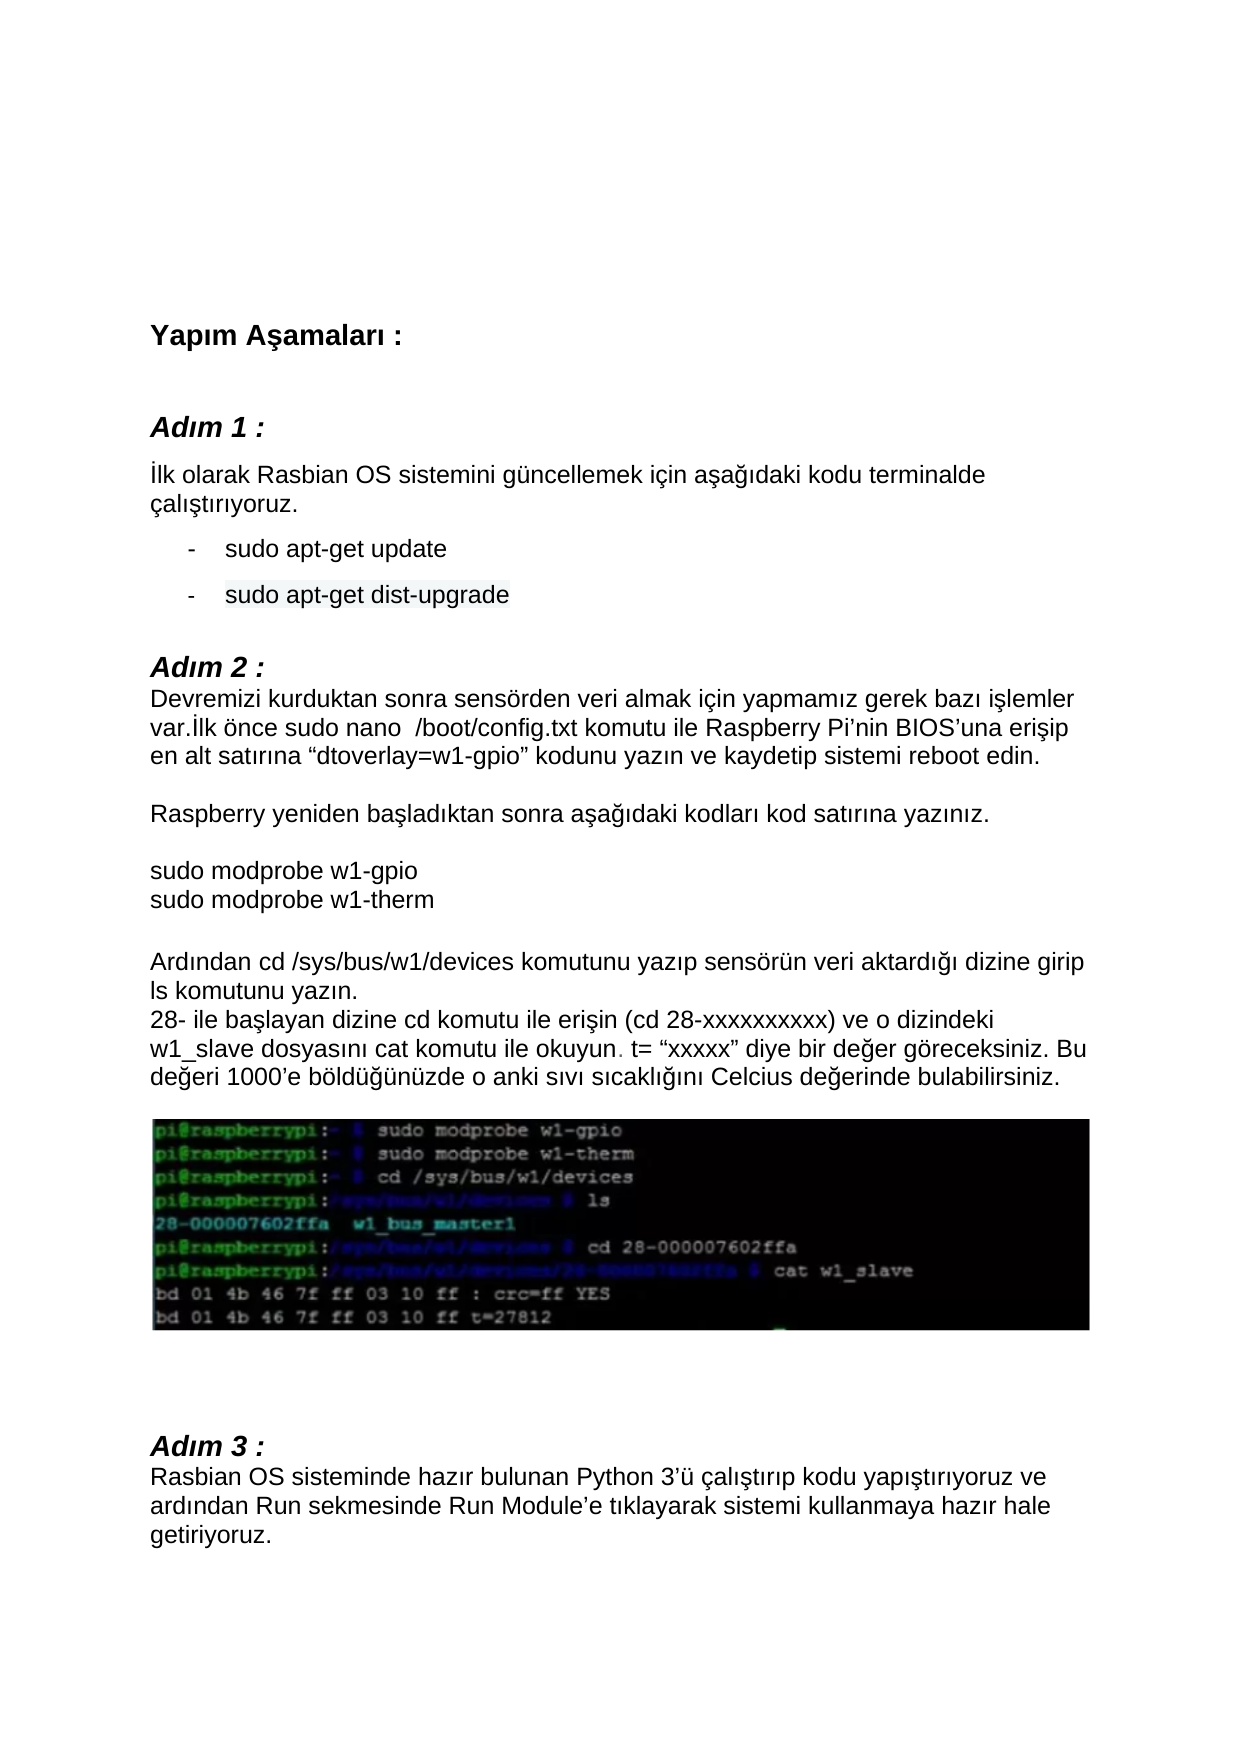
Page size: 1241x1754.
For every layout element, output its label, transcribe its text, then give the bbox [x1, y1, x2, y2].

text İlk olarak Rasbian OS sistemini güncellemek için aşağıdaki kodu terminalde çalıştırıyoruz. [150, 460, 1091, 517]
text Adım 3 : [150, 1429, 1091, 1462]
text Rasbian OS sisteminde hazır bulunan Python 3’ü çalıştırıp kodu yapıştırıyoruz ve ardından Run sekmesinde Run Module’e tıklayarak sistemi kullanmaya hazır hale getiriyoruz. [150, 1462, 1091, 1548]
list sudo apt-get dist-upgrade [187, 579, 1091, 608]
text sudo modprobe w1-therm [150, 885, 1091, 914]
text sudo modprobe w1-gpio [150, 856, 1091, 885]
text en alt satırına “dtoverlay=w1-gpio” kodunu yazın ve kaydetip sistemi reboot edin. [150, 741, 1091, 770]
text Ardından cd /sys/bus/w1/devices komutunu yazıp sensörün veri aktardığı dizine girip ls komutunu yazın. [150, 947, 1091, 1005]
text Yapım Aşamaları : [150, 318, 1091, 351]
list sudo apt-get update [187, 534, 1091, 563]
text Adım 1 : [150, 410, 1091, 443]
text Devremizi kurduktan sonra sensörden veri almak için yapmamız gerek bazı işlemler var.İlk önce sudo nano /boot/config.txt komutu ile Raspberry Pi’nin BIOS’una erişip [150, 684, 1091, 741]
text 28- ile başlayan dizine cd komutu ile erişin (cd 28-xxxxxxxxxx) ve o dizindeki w1_slave dosyasını cat komutu ile okuyun. t= “xxxxx” diye bir değer göreceksiniz. Bu değeri 1000’e böldüğünüzde o anki sıvı sıcaklığını Celcius değerinde bulabilirsiniz. [150, 1005, 1091, 1091]
text Adım 2 : [150, 650, 1091, 684]
text Raspberry yeniden başladıktan sonra aşağıdaki kodları kod satırına yazınız. [150, 799, 1091, 827]
